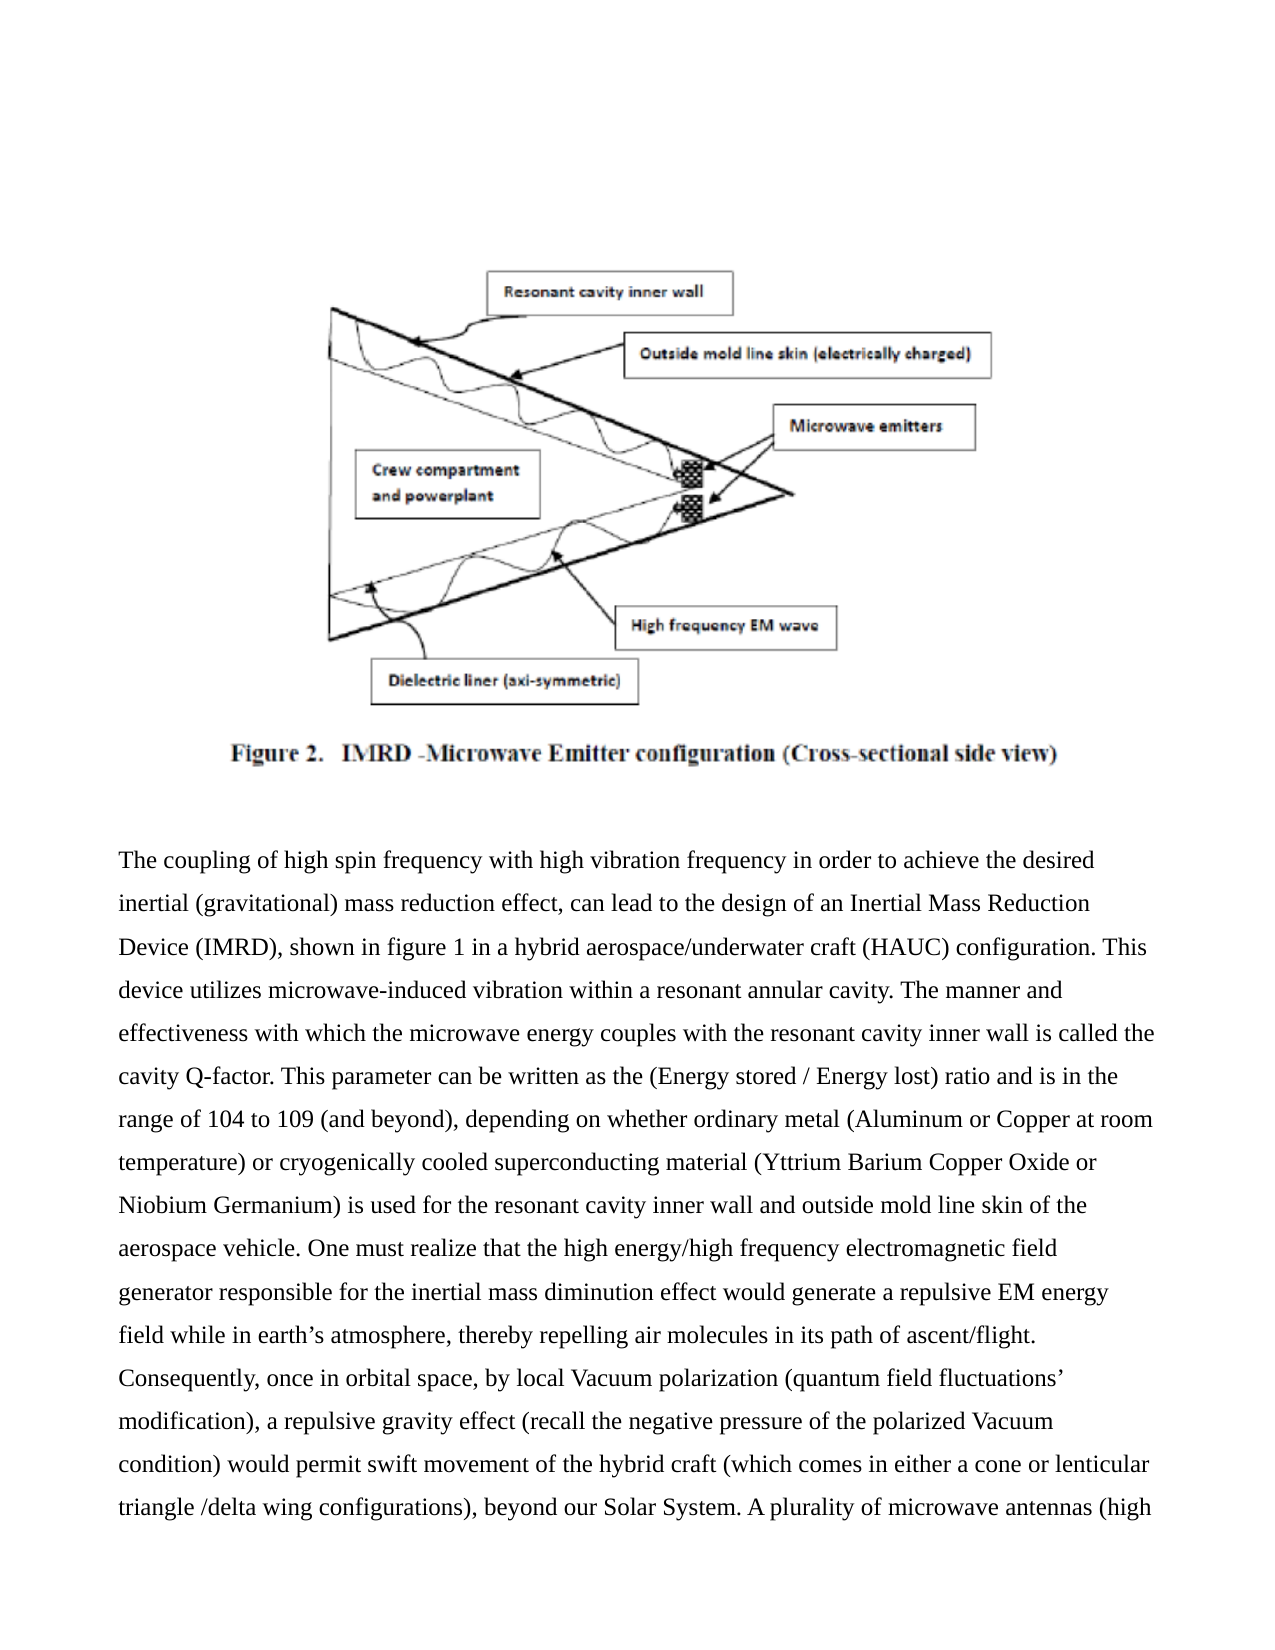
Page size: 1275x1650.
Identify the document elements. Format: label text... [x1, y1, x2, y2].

text The coupling of high spin frequency with high vibration frequency in order to achieve the desired inertial (gravitational) mass reduction effect, can lead to the design of an Inertial Mass Reduction Device (IMRD), shown in figure 1 in a hybrid aerospace/underwater craft (HAUC) configuration. This device utilizes microwave-induced vibration within a resonant annular cavity. The manner and effectiveness with which the microwave energy couples with the resonant cavity inner wall is called the cavity Q-factor. This parameter can be written as the (Energy stored / Energy lost) ratio and is in the range of 104 to 109 (and beyond), depending on whether ordinary metal (Aluminum or Copper at room temperature) or cryogenically cooled superconducting material (Yttrium Barium Copper Oxide or Niobium Germanium) is used for the resonant cavity inner wall and outside mold line skin of the aerospace vehicle. One must realize that the high energy/high frequency electromagnetic field generator responsible for the inertial mass diminution effect would generate a repulsive EM energy field while in earth’s atmosphere, thereby repelling air molecules in its path of ascent/flight. Consequently, once in orbital space, by local Vacuum polarization (quantum field fluctuations’ modification), a repulsive gravity effect (recall the negative pressure of the polarized Vacuum condition) would permit swift movement of the hybrid craft (which comes in either a cone or lenticular triangle /delta wing configurations), beyond our Solar System. A plurality of microwave antennas (high [118, 845, 1157, 1521]
picture [202, 204, 1073, 788]
